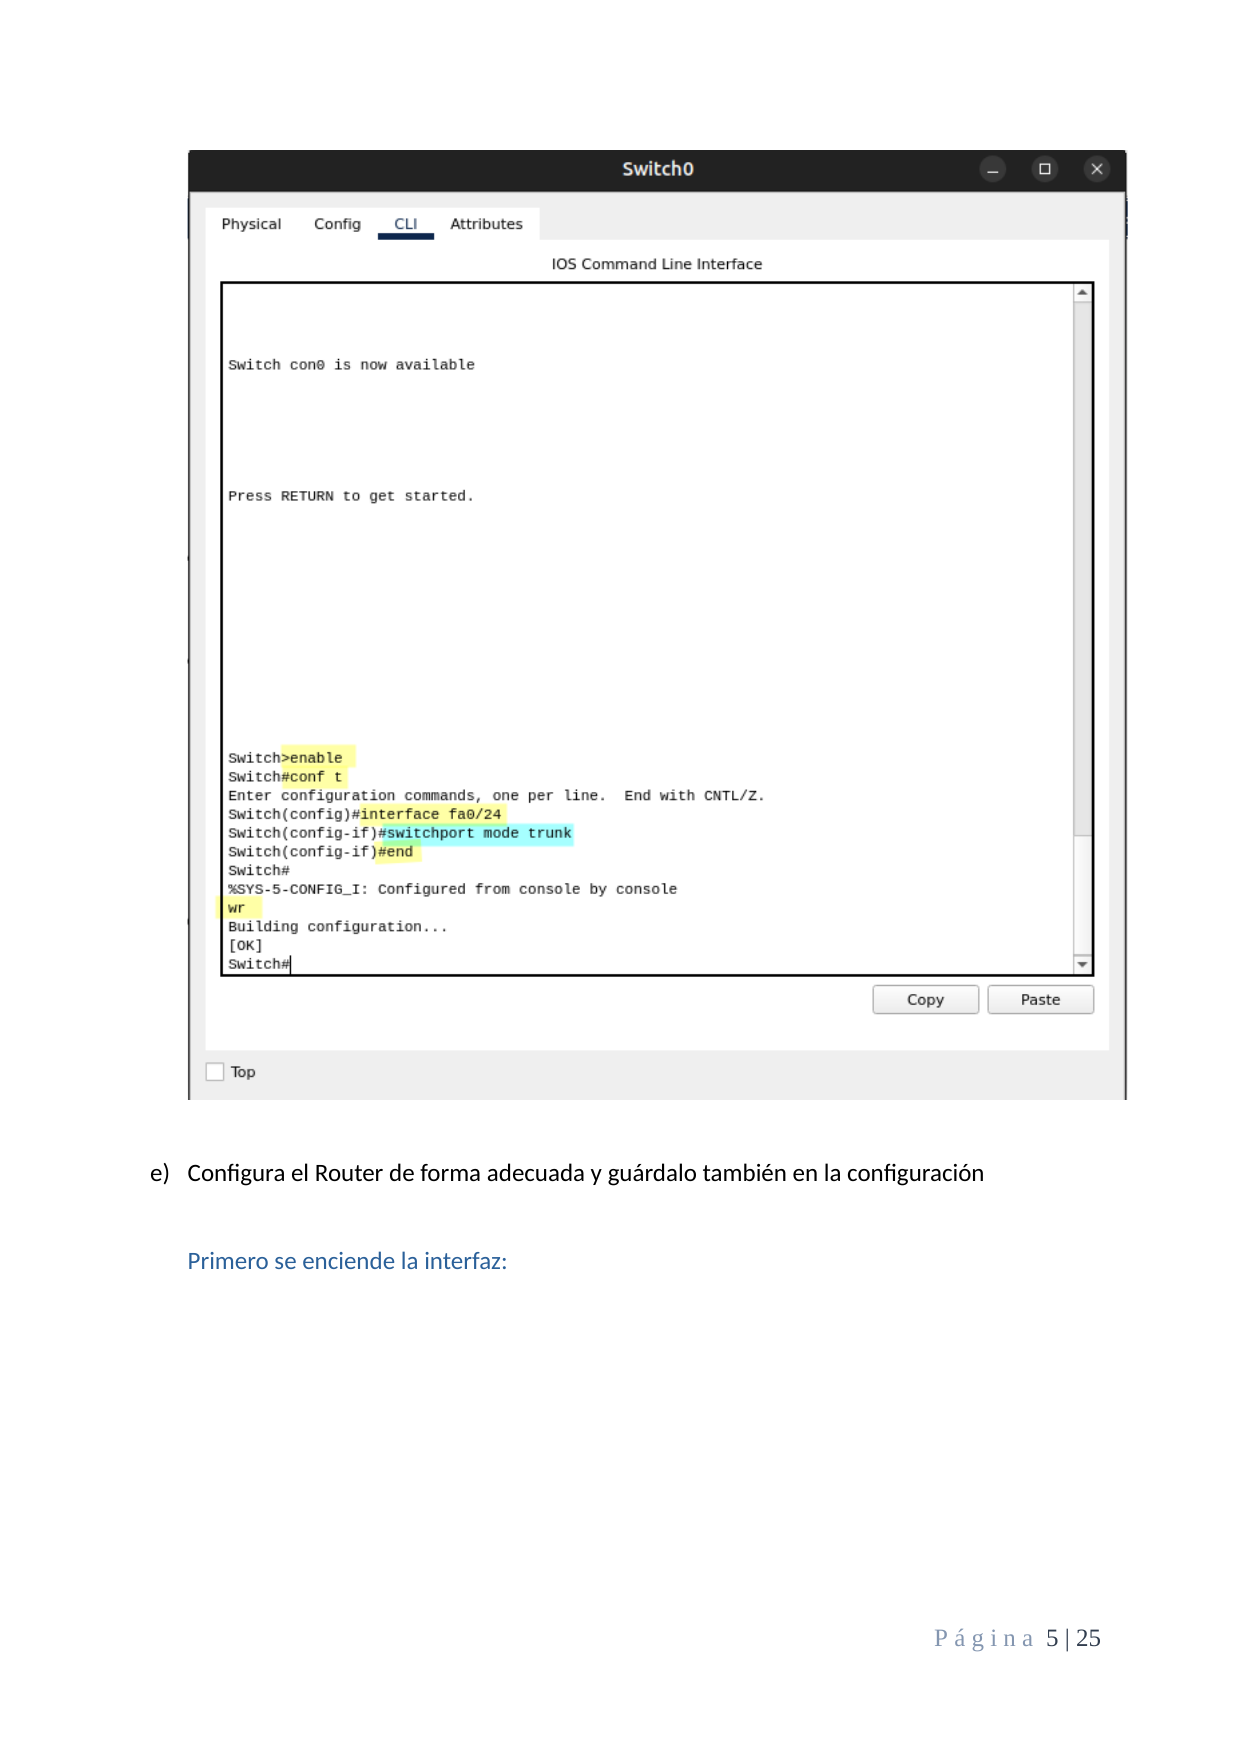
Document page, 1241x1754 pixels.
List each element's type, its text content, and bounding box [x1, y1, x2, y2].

picture [187, 150, 1128, 1100]
list Configura el Router de forma adecuada y guárdalo también en la configuración [150, 1157, 1128, 1187]
list Primero se enciende la interfaz: [187, 1245, 1128, 1276]
